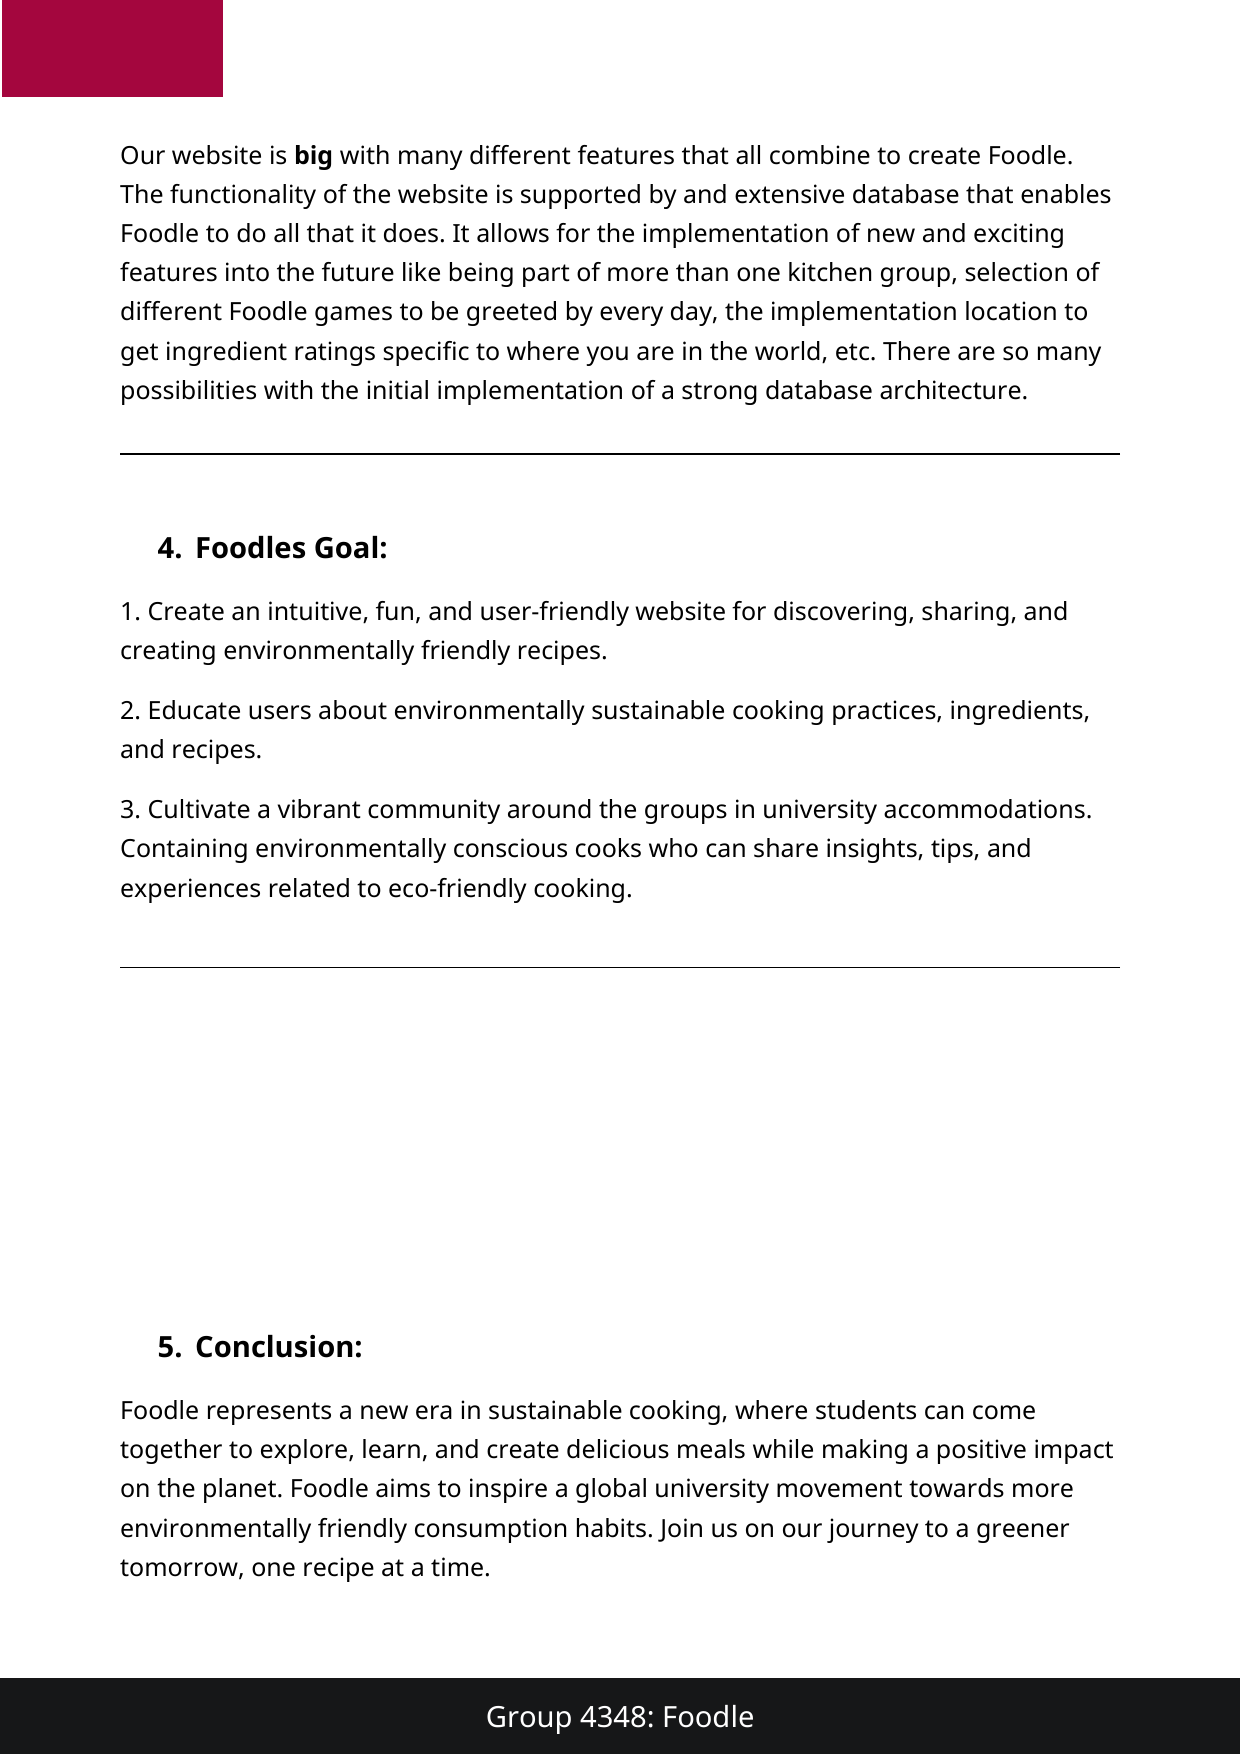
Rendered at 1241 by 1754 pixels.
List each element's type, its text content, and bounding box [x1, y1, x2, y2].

text 2. Educate users about environmentally sustainable cooking practices, ingredients, and recipes. [120, 693, 1120, 766]
text 1. Create an intuitive, fun, and user-friendly website for discovering, sharing, and creating environmentally friendly recipes. [120, 594, 1120, 667]
text Our website is big with many different features that all combine to create Foodle. The functionality of the website is supported by and extensive database that enables Foodle to do all that it does. It allows for the implementation of new and exciting features into the future like being part of more than one kitchen group, selection of different Foodle games to be greeted by every day, the implementation location to get ingredient ratings specific to where you are in the world, etc. There are so many possibilities with the initial implementation of a strong database architecture. [120, 137, 1120, 406]
text 3. Cultivate a vibrant community around the groups in university accommodations. Containing environmentally conscious cooks who can share insights, tips, and experiences related to eco-friendly cooking. [120, 792, 1120, 904]
list Conclusion: [157, 1326, 1120, 1366]
list Foodles Goal: [157, 527, 1120, 567]
text Foodle represents a new era in sustainable cooking, where students can come together to explore, learn, and create delicious meals while making a positive impact on the planet. Foodle aims to inspire a global university movement towards more environmentally friendly consumption habits. Join us on our journey to a greener tomorrow, one recipe at a time. [120, 1393, 1120, 1583]
